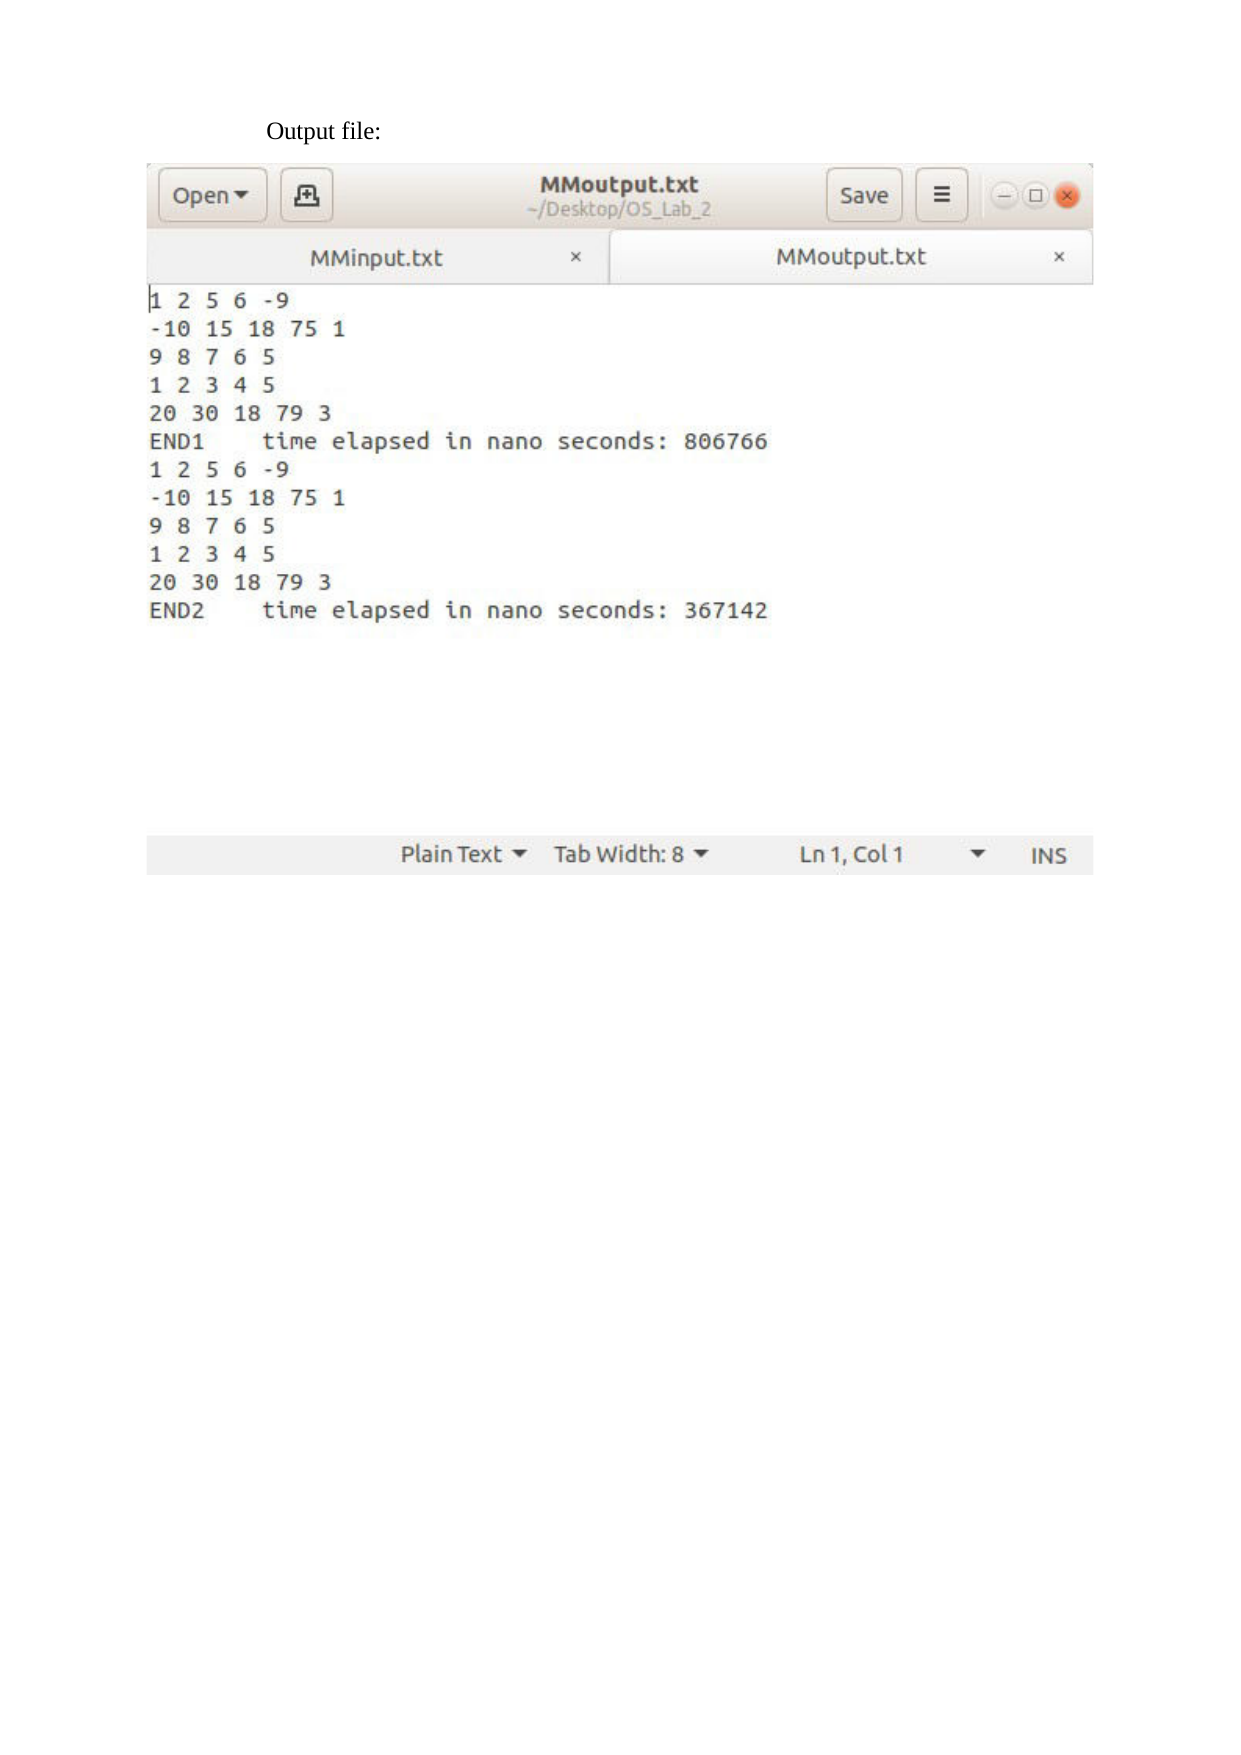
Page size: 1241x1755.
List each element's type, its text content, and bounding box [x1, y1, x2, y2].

text Output file: [266, 116, 1105, 145]
